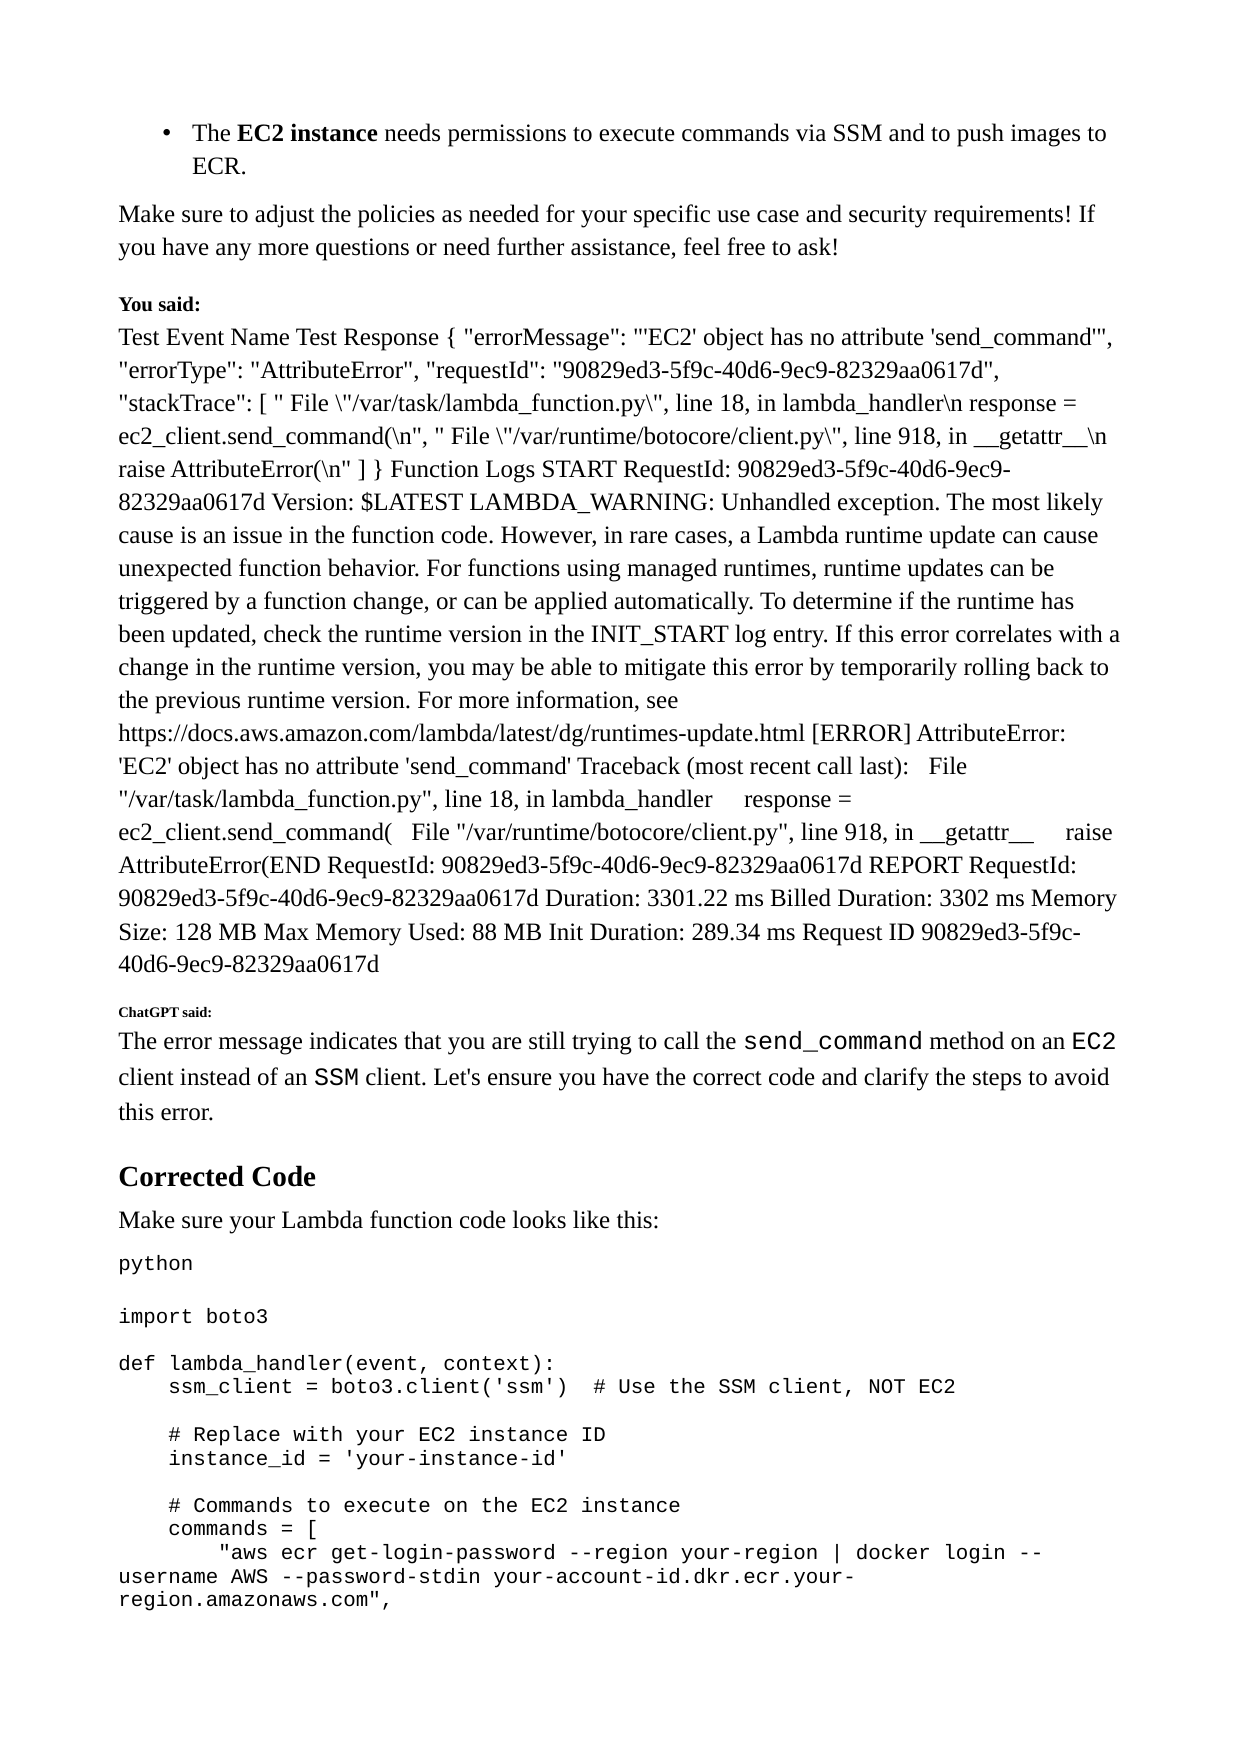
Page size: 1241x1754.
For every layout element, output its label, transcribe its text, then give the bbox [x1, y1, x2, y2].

text instance_id = 'your-instance-id' [118, 1447, 1122, 1471]
text Test Event Name Test Response { "errorMessage": "'EC2' object has no attribute 'send_command'", "errorType": "AttributeError", "requestId": "90829ed3-5f9c-40d6-9ec9-82329aa0617d", "stackTrace": [ " File \"/var/task/lambda_function.py\", line 18, in lambda_handler\n response = ec2_client.send_command(\n", " File \"/var/runtime/botocore/client.py\", line 918, in __getattr__\n raise AttributeError(\n" ] } Function Logs START RequestId: 90829ed3-5f9c-40d6-9ec9-82329aa0617d Version: $LATEST LAMBDA_WARNING: Unhandled exception. The most likely cause is an issue in the function code. However, in rare cases, a Lambda runtime update can cause unexpected function behavior. For functions using managed runtimes, runtime updates can be triggered by a function change, or can be applied automatically. To determine if the runtime has been updated, check the runtime version in the INIT_START log entry. If this error correlates with a change in the runtime version, you may be able to mitigate this error by temporarily rolling back to the previous runtime version. For more information, see https://docs.aws.amazon.com/lambda/latest/dg/runtimes-update.html [ERROR] AttributeError: 'EC2' object has no attribute 'send_command' Traceback (most recent call last): File "/var/task/lambda_function.py", line 18, in lambda_handler response = ec2_client.send_command( File "/var/runtime/botocore/client.py", line 918, in __getattr__ raise AttributeError(END RequestId: 90829ed3-5f9c-40d6-9ec9-82329aa0617d REPORT RequestId: 90829ed3-5f9c-40d6-9ec9-82329aa0617d Duration: 3301.22 ms Billed Duration: 3302 ms Memory Size: 128 MB Max Memory Used: 88 MB Init Duration: 289.34 ms Request ID 90829ed3-5f9c-40d6-9ec9-82329aa0617d [118, 322, 1122, 978]
text # Replace with your EC2 instance ID [118, 1424, 1122, 1447]
text # Commands to execute on the EC2 instance [118, 1495, 1122, 1518]
subtitle You said: [118, 292, 1122, 316]
text The error message indicates that you are still trying to call the send_command method on an EC2 client instead of an SSM client. Let's ensure you have the correct code and clarify the steps to avoid this error. [118, 1026, 1122, 1125]
subtitle Corrected Code [118, 1159, 1122, 1192]
text commands = [ [118, 1518, 1122, 1542]
text Make sure to adjust the policies as needed for your specific use case and security requirements! If you have any more questions or need further assistance, feel free to ask! [118, 199, 1122, 261]
text def lambda_handler(event, context): [118, 1353, 1122, 1377]
text Make sure your Lambda function code looks like this: [118, 1205, 1122, 1234]
text python [118, 1252, 1122, 1276]
text "aws ecr get-login-password --region your-region | docker login --username AWS --password-stdin your-account-id.dkr.ecr.your-region.amazonaws.com", [118, 1542, 1122, 1613]
subtitle ChatGPT said: [118, 1003, 1122, 1020]
text import boto3 [118, 1306, 1122, 1329]
list The EC2 instance needs permissions to execute commands via SSM and to push images to ECR. [162, 118, 1122, 180]
text ssm_client = boto3.client('ssm') # Use the SSM client, NOT EC2 [118, 1377, 1122, 1400]
